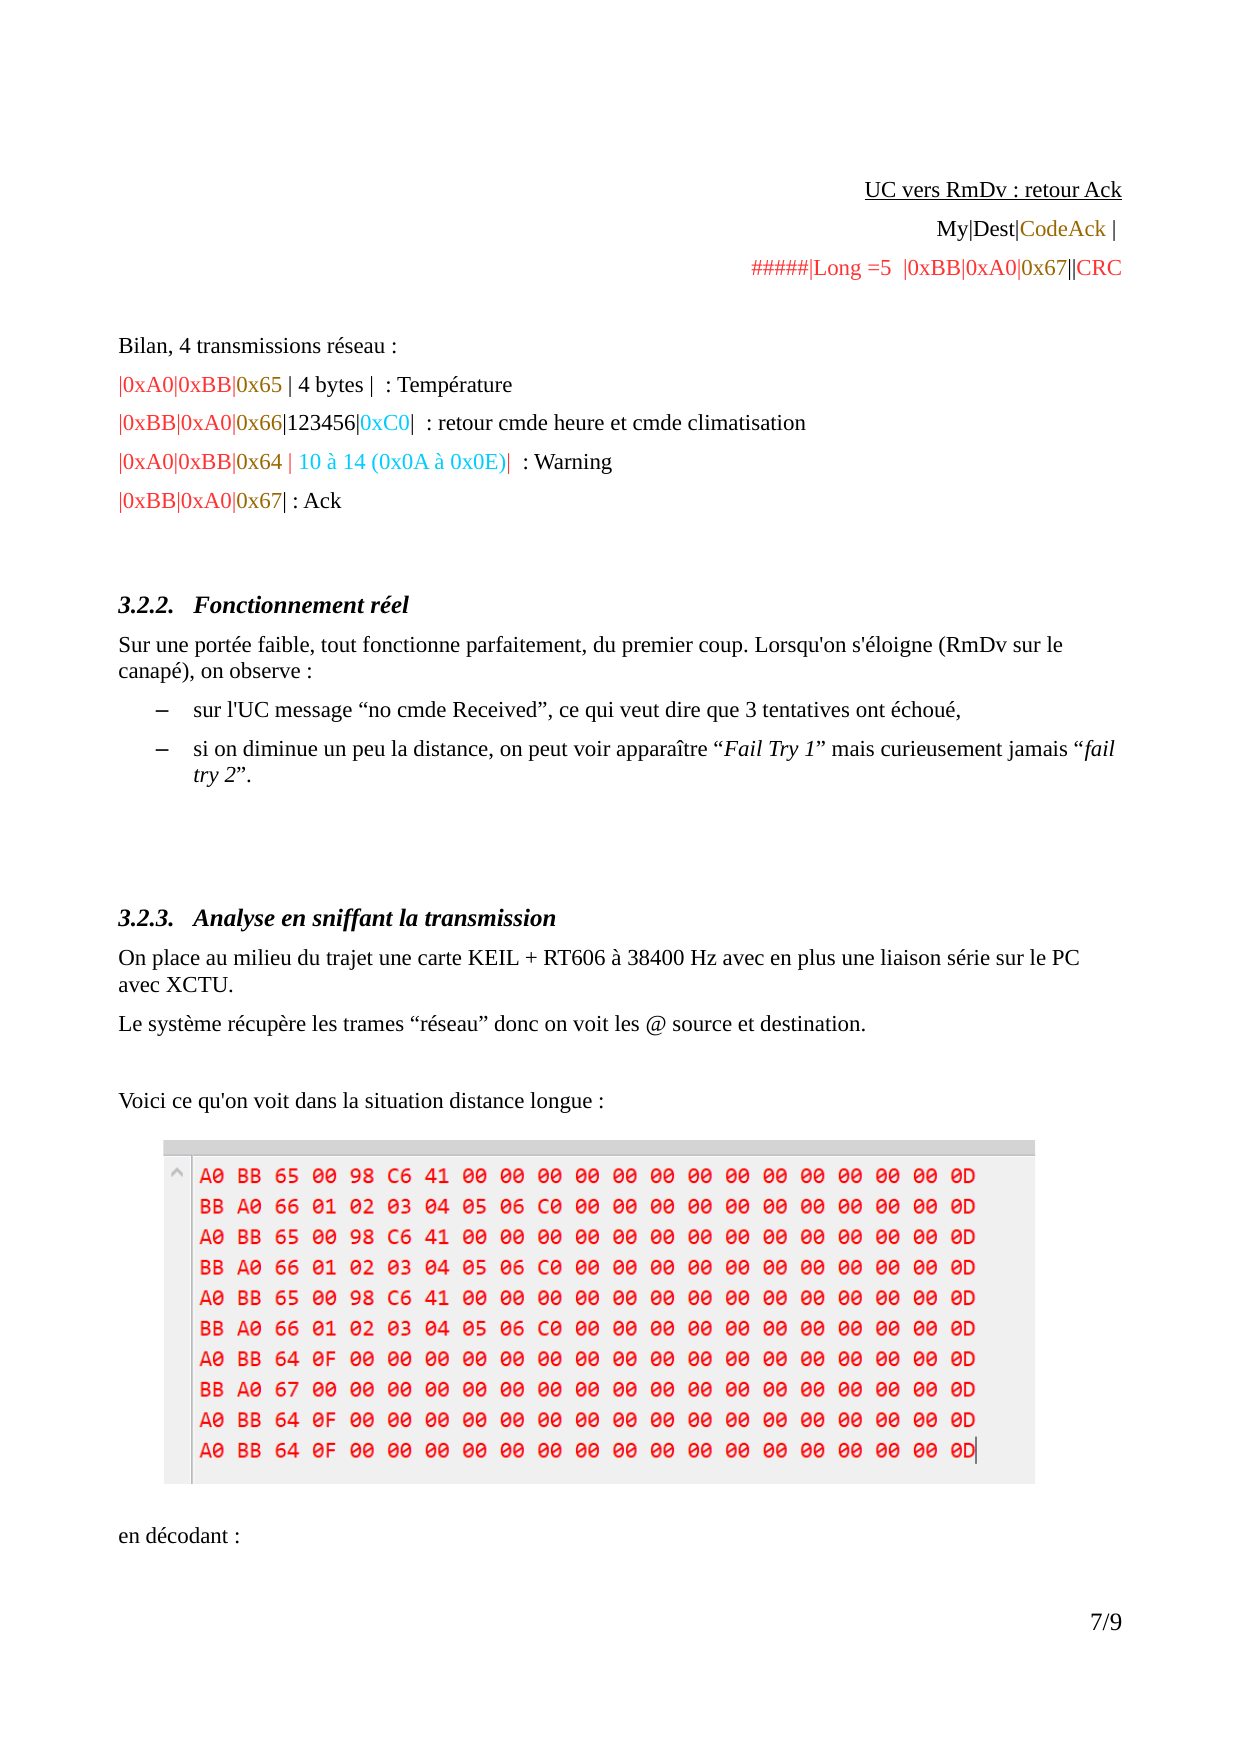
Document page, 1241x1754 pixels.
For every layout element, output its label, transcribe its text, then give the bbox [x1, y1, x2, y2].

text Sur une portée faible, tout fonctionne parfaitement, du premier coup. Lorsqu'on s'éloigne (RmDv sur le canapé), on observe : [118, 631, 1122, 684]
text On place au milieu du trajet une carte KEIL + RT606 à 38400 Hz avec en plus une liaison série sur le PC avec XCTU. [118, 944, 1122, 997]
text My|Dest|CodeAck | [118, 215, 1122, 242]
list si on diminue un peu la distance, on peut voir apparaître “Fail Try 1” mais curieusement jamais “fail try 2”. [156, 735, 1122, 788]
text Bilan, 4 transmissions réseau : [118, 332, 1122, 358]
subtitle Analyse en sniffant la transmission [118, 903, 1122, 932]
text |0xA0|0xBB|0x64 | 10 à 14 (0x0A à 0x0E)| : Warning [118, 448, 1122, 475]
text |0xA0|0xBB|0x65 | 4 bytes | : Température [118, 371, 1122, 397]
list sur l'UC message “no cmde Received”, ce qui veut dire que 3 tentatives ont échoué, [156, 696, 1122, 723]
text Le système récupère les trames “réseau” donc on voit les @ source et destination. [118, 1009, 1122, 1036]
text Voici ce qu'on voit dans la situation distance longue : [118, 1087, 1122, 1114]
text |0xBB|0xA0|0x66|123456|0xC0| : retour cmde heure et cmde climatisation [118, 409, 1122, 436]
text en décodant : [118, 1522, 1122, 1549]
text |0xBB|0xA0|0x67| : Ack [118, 487, 1122, 513]
subtitle Fonctionnement réel [118, 590, 1122, 619]
text UC vers RmDv : retour Ack [118, 176, 1122, 203]
text #####|Long =5 |0xBB|0xA0|0x67||CRC [118, 254, 1122, 280]
